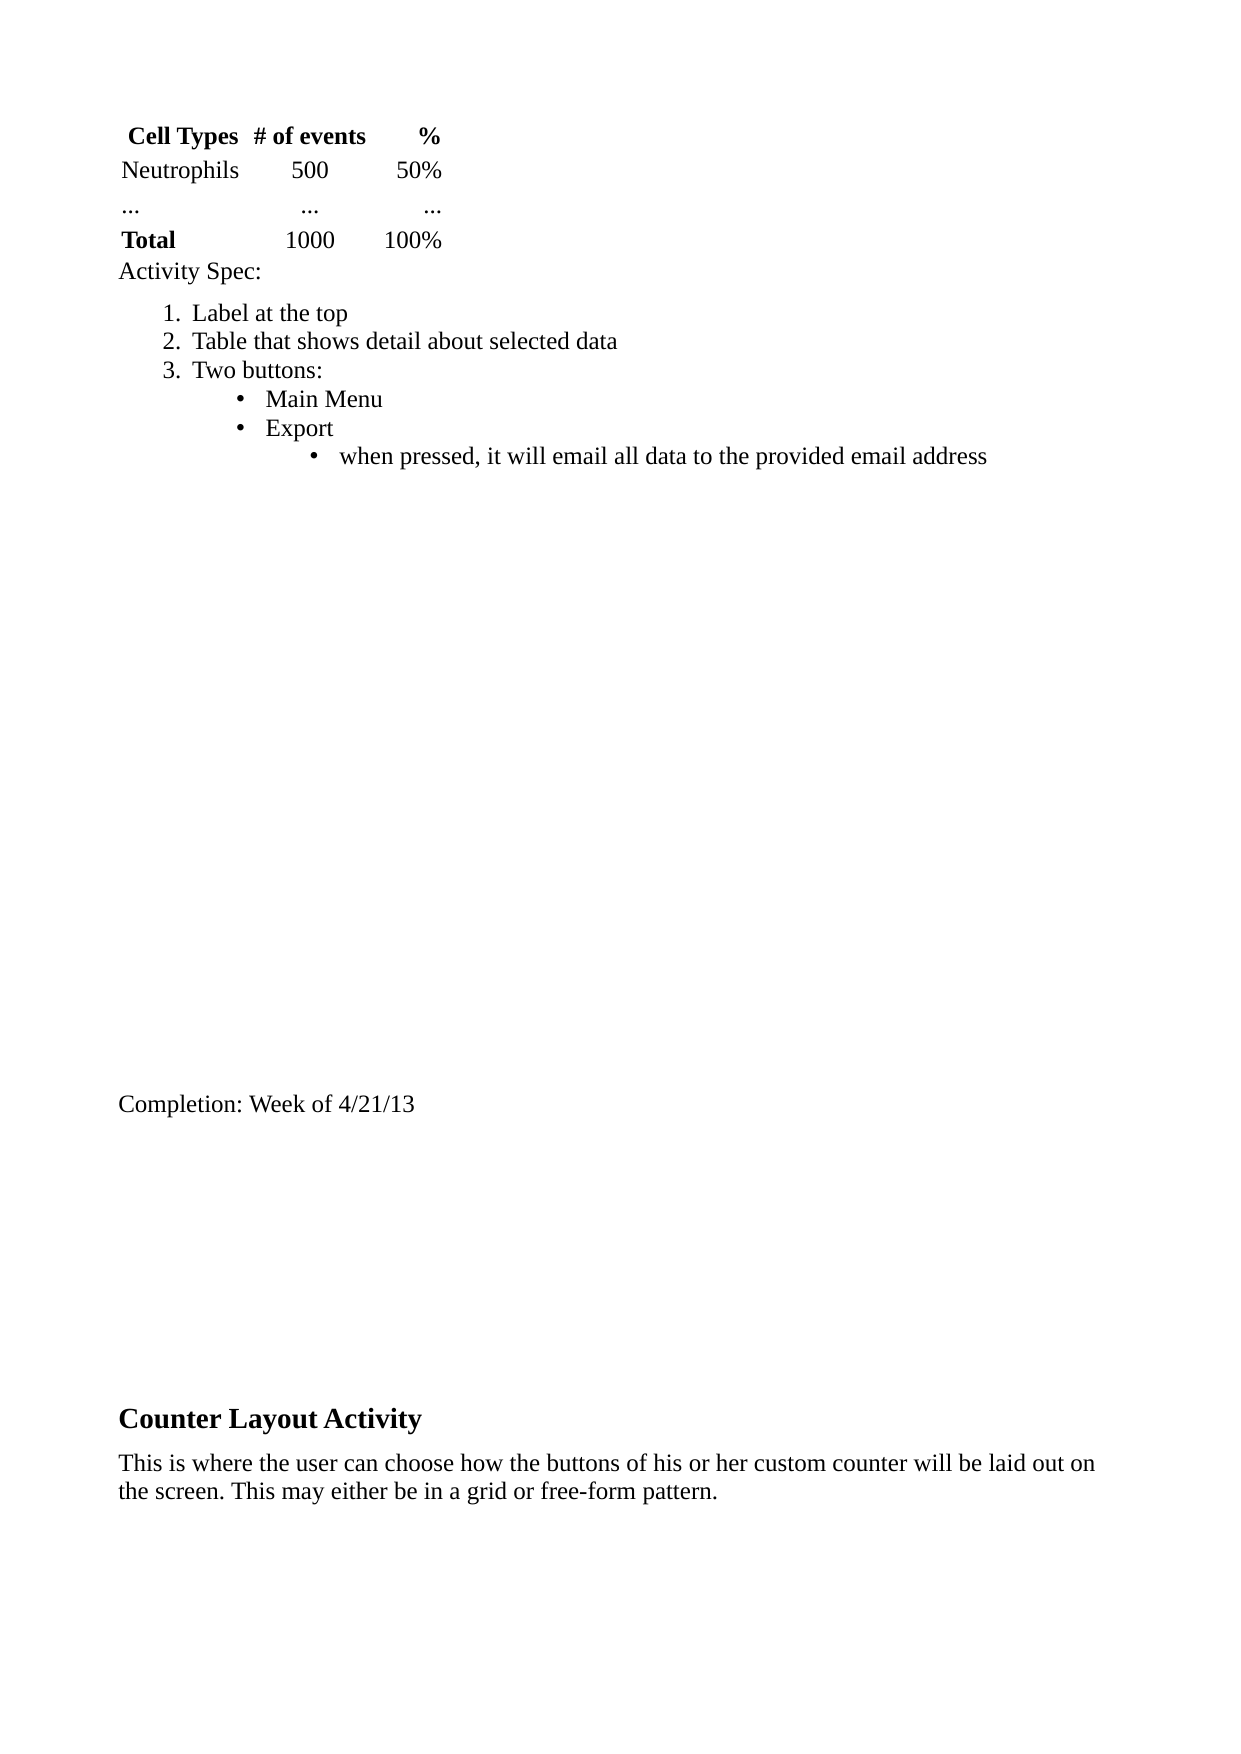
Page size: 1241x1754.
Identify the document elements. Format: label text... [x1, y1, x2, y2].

table_cell 100% [371, 222, 445, 256]
table_cell ... [371, 187, 445, 222]
table_cell 1000 [248, 222, 371, 256]
text This is where the user can choose how the buttons of his or her custom counter will be laid out on the screen. This may either be in a grid or free-form pattern. [118, 1448, 1122, 1505]
list Export [236, 413, 1122, 441]
table_header # of events [248, 118, 371, 153]
list Label at the top [162, 298, 1122, 326]
table_cell Total [118, 222, 248, 256]
table_header Cell Types [118, 118, 248, 153]
text Activity Spec: [118, 256, 1122, 285]
subtitle Counter Layout Activity [118, 1402, 1122, 1435]
table_cell 50% [371, 153, 445, 187]
list Two buttons: [162, 355, 1122, 384]
text Completion: Week of 4/21/13 [118, 1089, 1122, 1118]
table_cell ... [248, 187, 371, 222]
list Table that shows detail about selected data [162, 326, 1122, 355]
table_header % [371, 118, 445, 153]
table_cell ... [118, 187, 248, 222]
table_cell Neutrophils [118, 153, 248, 187]
list when pressed, it will email all data to the provided email address [309, 441, 1122, 470]
list Main Menu [236, 384, 1122, 413]
table_cell 500 [248, 153, 371, 187]
